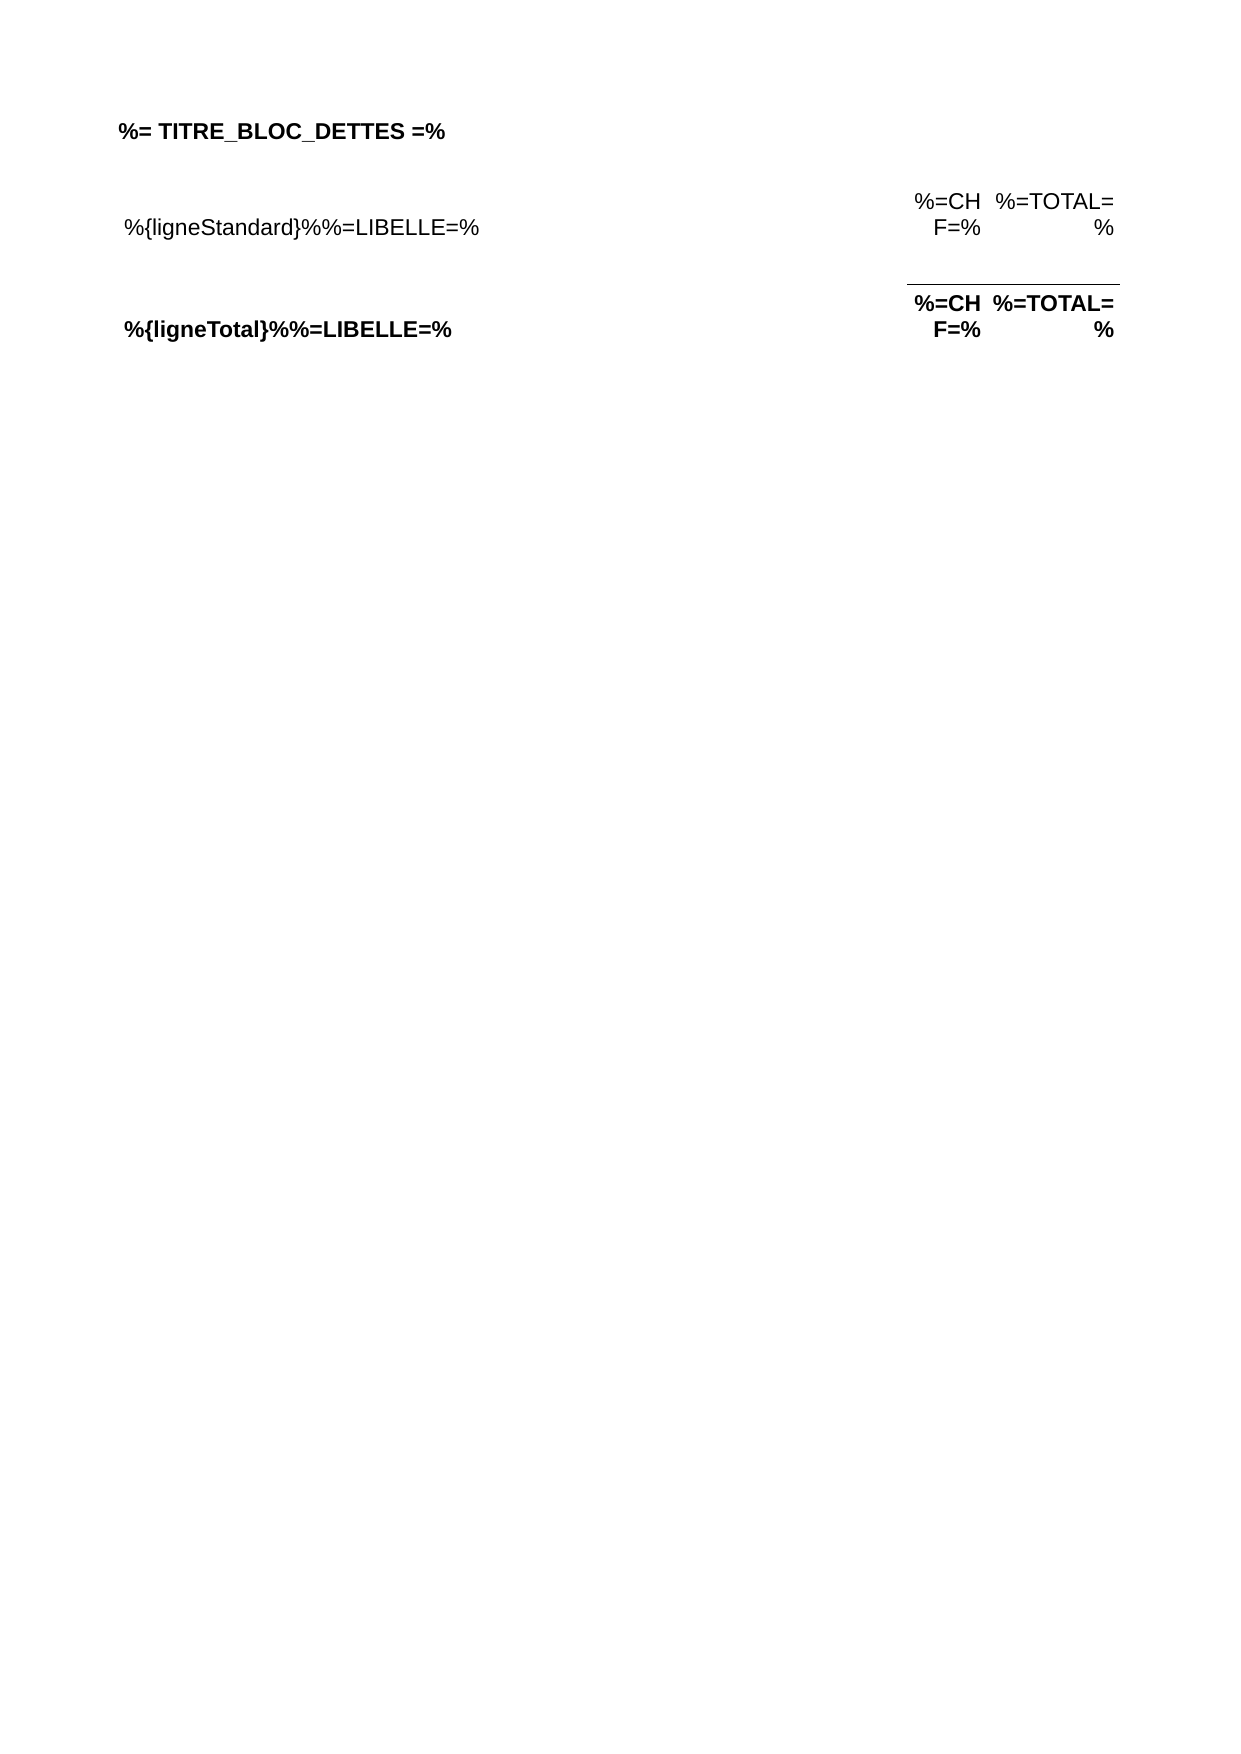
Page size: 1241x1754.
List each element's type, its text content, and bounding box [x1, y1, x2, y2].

table_cell [907, 246, 987, 284]
table_header [740, 145, 815, 182]
table_cell %{ligneTotal}%%=LIBELLE=% [118, 284, 620, 348]
table_cell [740, 246, 815, 284]
table_cell [118, 246, 620, 284]
table_cell [815, 246, 907, 284]
table_header [907, 145, 987, 182]
table_cell [815, 284, 907, 348]
table_header [815, 145, 907, 182]
table_cell %=CHF=% [907, 285, 987, 348]
table_cell %=CHF=% [907, 182, 987, 246]
table_header [987, 145, 1120, 182]
table_cell [620, 284, 740, 348]
table_cell %{ligneStandard}%%=LIBELLE=% [118, 182, 620, 246]
text %= TITRE_BLOC_DETTES =% [118, 118, 1122, 144]
table_cell [740, 284, 815, 348]
table_cell [620, 246, 740, 284]
table_cell [815, 182, 907, 246]
table_cell %=TOTAL=% [987, 182, 1120, 246]
table_header [118, 145, 620, 182]
table_cell %=TOTAL=% [987, 285, 1120, 348]
table_header [620, 145, 740, 182]
table_cell [987, 246, 1120, 284]
table_cell [740, 182, 815, 246]
table_cell [620, 182, 740, 246]
